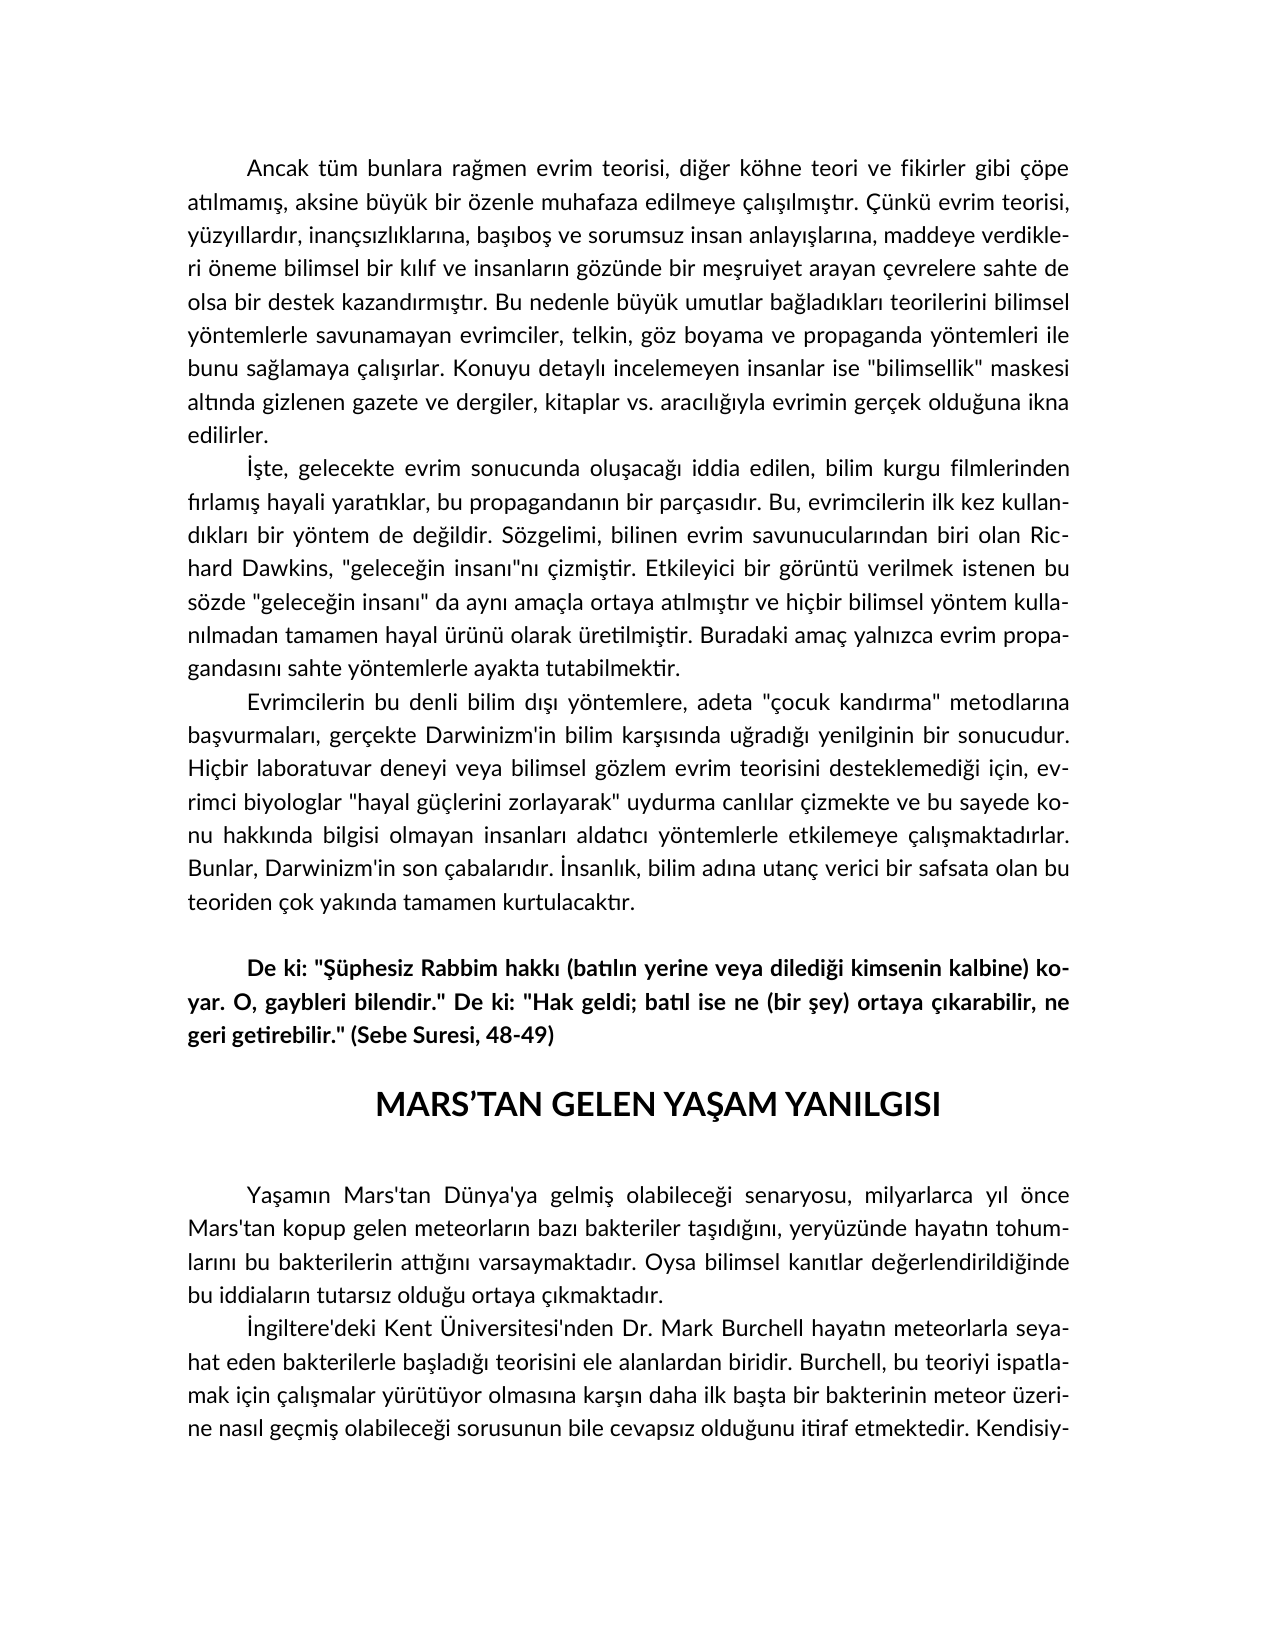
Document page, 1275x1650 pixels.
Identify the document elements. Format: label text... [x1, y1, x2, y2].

subtitle MARS’TAN GELEN YAŞAM YANILGISI [187, 1083, 1070, 1123]
text İş­te, ge­le­cek­te ev­rim so­nu­cun­da olu­şa­ca­ğı id­di­a edi­len, bi­lim kur­gu film­le­rin­den fır­la­mış ha­ya­li ya­ra­tık­lar, bu pro­pa­gan­da­nın bir par­ça­sı­dır. Bu, ev­rim­ci­le­rin ilk kez kul­lan­dık­la­rı bir yön­tem de de­ğil­dir. Söz­ge­li­mi, bi­li­nen ev­rim sa­vu­nu­cu­la­rın­dan bi­ri olan Ric­hard Daw­kins, "ge­le­ce­ğin in­sa­nı"nı çiz­miş­tir. Et­ki­le­yi­ci bir gö­rün­tü ve­ril­mek is­te­nen bu söz­de "ge­le­ce­ğin in­sa­nı" da ay­nı amaç­la or­ta­ya atıl­mış­tır ve hiç­bir bi­lim­sel yön­tem kul­la­nıl­ma­dan ta­ma­men ha­yal ürü­nü ola­rak üre­til­miş­tir. Bu­ra­da­ki amaç yal­nız­ca ev­rim pro­pa­gan­da­sı­nı sah­te yön­tem­ler­le ayak­ta tu­ta­bil­mek­tir. [187, 450, 1070, 683]
text Ev­rim­ci­le­rin bu den­li bi­lim dı­şı yön­tem­le­re, ade­ta "ço­cuk kan­dır­ma" me­tod­la­rı­na baş­vur­ma­la­rı, ger­çek­te Dar­wi­nizm'in bi­lim kar­şı­sın­da uğ­ra­dı­ğı ye­nil­gi­nin bir so­nu­cu­dur. Hiçbir la­bo­ra­tu­var de­ne­yi ve­ya bi­lim­sel göz­lem ev­rim te­ori­si­ni des­tek­le­me­di­ği için, ev­rim­ci bi­yo­log­lar "ha­yal güç­le­ri­ni zor­la­ya­rak" uy­dur­ma can­lı­lar çiz­mek­te ve bu sa­ye­de ko­nu hak­kın­da bil­gi­si ol­ma­yan in­san­la­rı al­da­tı­cı yön­tem­ler­le et­ki­le­me­ye ça­lış­mak­ta­dır­lar. Bun­lar, Dar­wi­nizm'in son ça­ba­la­rı­dır. İn­san­lık, bi­lim adı­na utanç ve­ri­ci bir saf­sa­ta olan bu te­ori­den çok ya­kın­da ta­ma­men kur­tu­la­cak­tır. [187, 683, 1070, 917]
text An­cak tüm bun­la­ra rağ­men ev­rim te­ori­si, di­ğer köh­ne teo­ri ve fi­kir­ler gi­bi çö­pe atıl­ma­mış, ak­si­ne bü­yük bir özen­le mu­ha­fa­za edil­me­ye ça­lı­şıl­mış­tır. Çün­kü ev­rim te­ori­si, yüz­yıl­lar­dır, inanç­sız­lık­la­rı­na, ba­şı­boş ve so­rum­suz in­san an­la­yış­la­rı­na, mad­de­ye ver­dik­le­ri öne­me bi­lim­sel bir kı­lıf ve in­san­la­rın gö­zün­de bir meş­rui­yet ara­yan çev­re­le­re sah­te de ol­sa bir des­tek ka­zan­dır­mış­tır. Bu ne­den­le bü­yük umut­lar bağ­la­dık­la­rı te­ori­le­ri­ni bi­lim­sel yön­tem­ler­le sa­vu­na­ma­yan ev­rim­ci­ler, tel­kin, göz bo­ya­ma ve pro­pa­gan­da yön­tem­le­ri ile bu­nu sağ­la­ma­ya ça­lı­şır­lar. Ko­nu­yu de­tay­lı in­ce­le­me­yen in­san­lar ise "bi­lim­sel­lik" mas­ke­si al­tın­da giz­le­nen ga­ze­te ve der­gi­ler, ki­tap­lar vs. ara­cı­lı­ğıy­la ev­ri­min ger­çek ol­du­ğu­na ik­na edi­lir­ler. [187, 150, 1070, 450]
text Yaşa­mın Mars'tan Dün­ya'ya gel­miş ola­bi­le­ce­ği se­nar­yo­su, mil­yar­lar­ca yıl ön­ce Mars'tan ko­pup ge­len me­te­or­la­rın ba­zı bak­te­ri­ler ta­şı­dı­ğı­nı, yer­yü­zün­de ha­ya­tın to­hum­la­rı­nı bu bak­te­ri­le­rin at­tı­ğı­nı var­say­mak­ta­dır. Oy­sa bi­lim­sel ka­nıt­lar de­ğer­len­di­ril­di­ğin­de bu id­di­ala­rın tu­tar­sız ol­du­ğu or­ta­ya çık­mak­ta­dır. [187, 1177, 1070, 1310]
text İn­gil­te­re'de­ki Kent Üni­ver­si­te­si'nden Dr. Mark Burc­hell ha­ya­tın me­te­or­lar­la se­ya­hat eden bak­te­ri­ler­le baş­la­dı­ğı te­ori­si­ni ele alan­lar­dan bi­ri­dir. Burc­hell, bu te­ori­yi is­pat­la­mak için ça­lış­ma­lar yü­rü­tü­yor ol­ma­sı­na kar­şın da­ha ilk baş­ta bir bak­te­ri­nin me­te­or üze­ri­ne na­sıl geç­miş ola­bi­le­ce­ği so­ru­su­nun bi­le ce­vap­sız ol­du­ğu­nu iti­raf et­mek­te­dir. Ken­di­siy­ [187, 1310, 1070, 1443]
text De ki: "Şüp­he­siz Rab­bim hak­kı (ba­tı­lın ye­ri­ne ve­ya di­le­di­ği kim­se­nin kal­bi­ne) ko­yar. O, gayb­le­ri bi­len­dir." De ki: "Hak gel­di; ba­tıl ise ne (bir şey) or­ta­ya çı­ka­ra­bi­lir, ne ge­ri ge­ti­re­bi­lir." (Se­be Su­re­si, 48-49) [187, 950, 1070, 1050]
